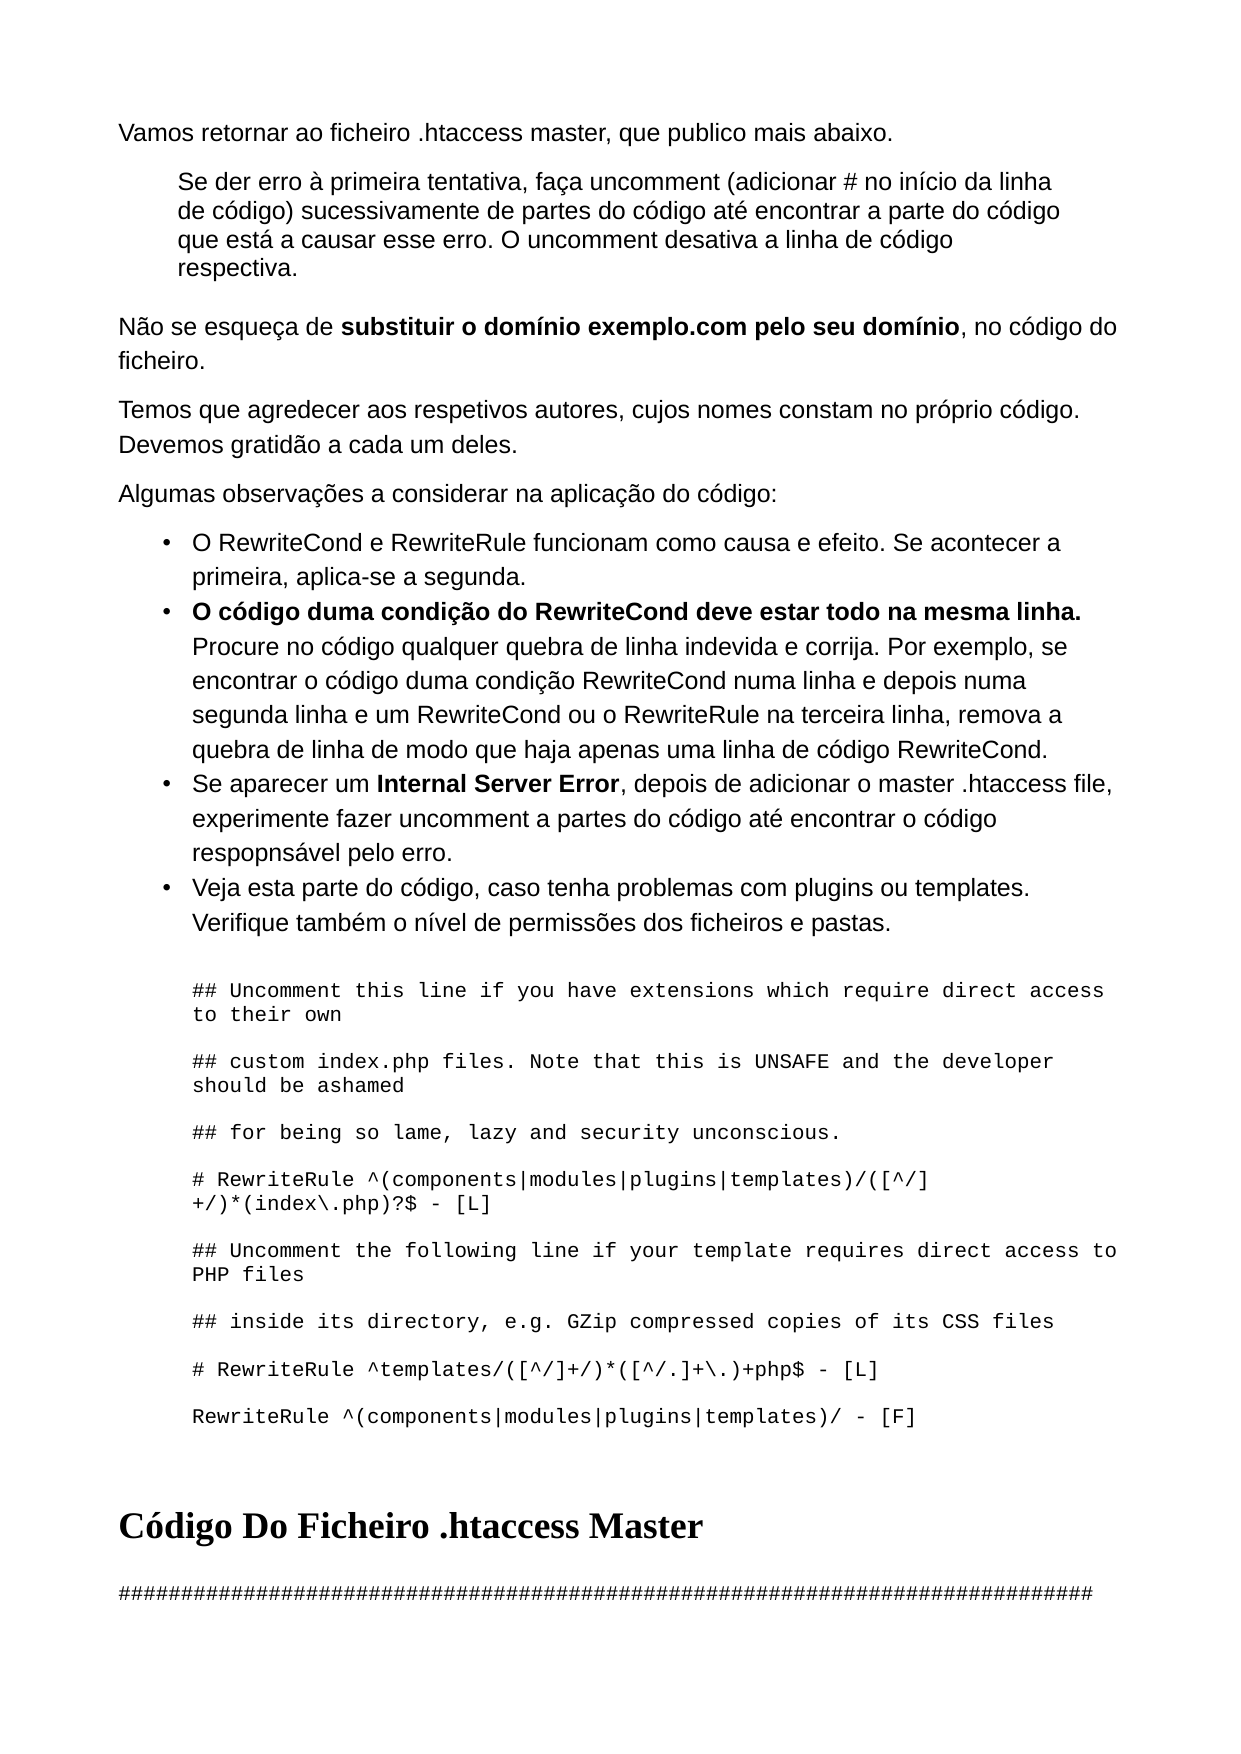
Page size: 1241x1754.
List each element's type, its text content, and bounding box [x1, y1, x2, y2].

text Vamos retornar ao ficheiro .htaccess master, que publico mais abaixo. [118, 118, 1122, 147]
list ## inside its directory, e.g. GZip compressed copies of its CSS files [162, 1311, 1122, 1335]
list ## custom index.php files. Note that this is UNSAFE and the developer should be ashamed [162, 1051, 1122, 1098]
text Algumas observações a considerar na aplicação do código: [118, 479, 1122, 507]
subtitle Código Do Ficheiro .htaccess Master [118, 1503, 1122, 1547]
list ## for being so lame, lazy and security unconscious. [162, 1122, 1122, 1146]
list # RewriteRule ^templates/([^/]+/)*([^/.]+\.)+php$ - [L] [162, 1358, 1122, 1382]
list ## Uncomment this line if you have extensions which require direct access to their own [162, 980, 1122, 1027]
list # RewriteRule ^(components|modules|plugins|templates)/([^/]+/)*(index\.php)?$ - [L] [162, 1169, 1122, 1217]
text Não se esqueça de substituir o domínio exemplo.com pelo seu domínio, no código do ficheiro. [118, 312, 1122, 375]
text Se der erro à primeira tentativa, faça uncomment (adicionar # no início da linha de código) sucessivamente de partes do código até encontrar a parte do código que está a causar esse erro. O uncomment desativa a linha de código respectiva. [177, 167, 1063, 282]
list O código duma condição do RewriteCond deve estar todo na mesma linha. Procure no código qualquer quebra de linha indevida e corrija. Por exemplo, se encontrar o código duma condição RewriteCond numa linha e depois numa segunda linha e um RewriteCond ou o RewriteRule na terceira linha, remova a quebra de linha de modo que haja apenas uma linha de código RewriteCond. [162, 597, 1122, 764]
list ## Uncomment the following line if your template requires direct access to PHP files [162, 1240, 1122, 1288]
list Veja esta parte do código, caso tenha problemas com plugins ou templates. Verifique também o nível de permissões dos ficheiros e pastas. [162, 873, 1122, 936]
list Se aparecer um Internal Server Error, depois de adicionar o master .htaccess file, experimente fazer uncomment a partes do código até encontrar o código respopnsável pelo erro. [162, 769, 1122, 867]
list RewriteRule ^(components|modules|plugins|templates)/ - [F] [162, 1406, 1122, 1429]
list O RewriteCond e RewriteRule funcionam como causa e efeito. Se acontecer a primeira, aplica-se a segunda. [162, 528, 1122, 591]
text Temos que agredecer aos respetivos autores, cujos nomes constam no próprio código. Devemos gratidão a cada um deles. [118, 395, 1122, 458]
text ############################################################################## [118, 1583, 1122, 1606]
